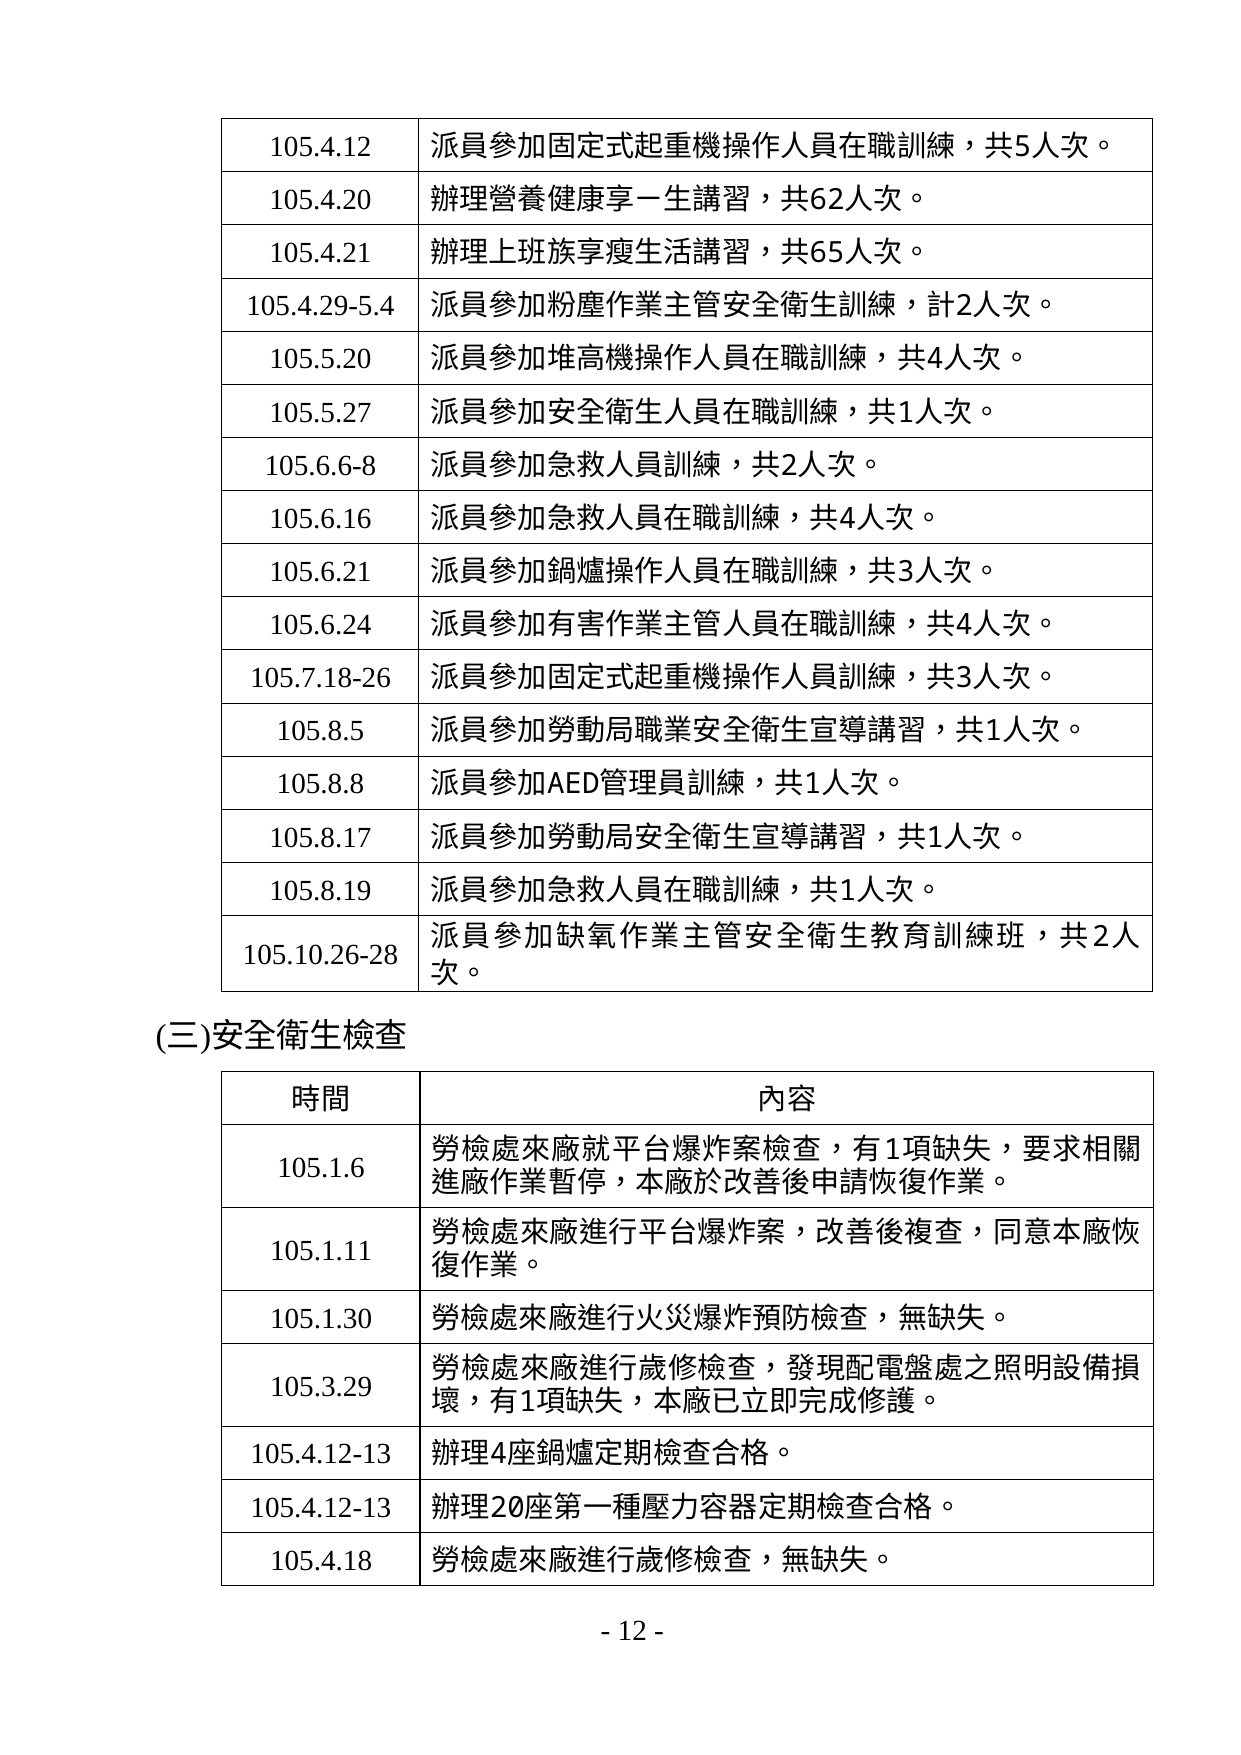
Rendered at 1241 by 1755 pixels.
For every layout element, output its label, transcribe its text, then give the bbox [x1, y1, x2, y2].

table_cell 105.8.8 [222, 757, 418, 809]
table_cell 派員參加缺氧作業主管安全衛生教育訓練班，共2人次。 [419, 916, 1152, 991]
table_cell 勞檢處來廠進行歲修檢查，無缺失。 [421, 1533, 1153, 1585]
table_cell 105.4.12 [222, 119, 418, 171]
table_cell 105.6.16 [222, 491, 418, 543]
table_cell 勞檢處來廠進行歲修檢查，發現配電盤處之照明設備損壞，有1項缺失，本廠已立即完成修護。 [421, 1344, 1153, 1426]
table_header 時間 [222, 1072, 419, 1124]
table_cell 105.6.21 [222, 544, 418, 596]
table_cell 派員參加急救人員在職訓練，共1人次。 [419, 863, 1152, 915]
table_cell 105.8.17 [222, 810, 418, 862]
table_cell 105.8.19 [222, 863, 418, 915]
table_cell 派員參加固定式起重機操作人員訓練，共3人次。 [419, 650, 1152, 702]
table_cell 105.4.12-13 [222, 1480, 419, 1532]
table_cell 105.6.6-8 [222, 438, 418, 490]
table_cell 105.4.29-5.4 [222, 279, 418, 331]
table_cell 派員參加粉塵作業主管安全衛生訓練，計2人次。 [419, 279, 1152, 331]
table_cell 派員參加AED管理員訓練，共1人次。 [419, 757, 1152, 809]
table_cell 勞檢處來廠進行火災爆炸預防檢查，無缺失。 [421, 1291, 1153, 1343]
table_cell 派員參加勞動局職業安全衛生宣導講習，共1人次。 [419, 704, 1152, 756]
table_cell 105.6.24 [222, 597, 418, 649]
table_cell 105.1.6 [222, 1125, 419, 1207]
table_cell 勞檢處來廠進行平台爆炸案，改善後複查，同意本廠恢復作業。 [421, 1208, 1153, 1290]
table_cell 辦理20座第一種壓力容器定期檢查合格。 [421, 1480, 1153, 1532]
table_cell 派員參加急救人員訓練，共2人次。 [419, 438, 1152, 490]
table_cell 105.10.26-28 [222, 916, 418, 991]
table_cell 105.5.27 [222, 385, 418, 437]
table_cell 105.4.21 [222, 225, 418, 277]
table_cell 105.5.20 [222, 332, 418, 384]
table_cell 派員參加安全衛生人員在職訓練，共1人次。 [419, 385, 1152, 437]
table_cell 105.4.20 [222, 172, 418, 224]
table_cell 派員參加固定式起重機操作人員在職訓練，共5人次。 [419, 119, 1152, 171]
table_cell 105.8.5 [222, 704, 418, 756]
table_cell 派員參加鍋爐操作人員在職訓練，共3人次。 [419, 544, 1152, 596]
table_cell 辦理上班族享瘦生活講習，共65人次。 [419, 225, 1152, 277]
text (三)安全衛生檢查 [148, 1004, 1122, 1059]
table_cell 105.7.18-26 [222, 650, 418, 702]
table_cell 派員參加有害作業主管人員在職訓練，共4人次。 [419, 597, 1152, 649]
table_cell 派員參加堆高機操作人員在職訓練，共4人次。 [419, 332, 1152, 384]
table_header 內容 [421, 1072, 1153, 1124]
table_cell 辦理營養健康享ㄧ生講習，共62人次。 [419, 172, 1152, 224]
table_cell 辦理4座鍋爐定期檢查合格。 [421, 1427, 1153, 1479]
table_cell 派員參加急救人員在職訓練，共4人次。 [419, 491, 1152, 543]
table_cell 105.4.12-13 [222, 1427, 419, 1479]
table_cell 105.4.18 [222, 1533, 419, 1585]
table_cell 105.1.11 [222, 1208, 419, 1290]
table_cell 勞檢處來廠就平台爆炸案檢查，有1項缺失，要求相關進廠作業暫停，本廠於改善後申請恢復作業。 [421, 1125, 1153, 1207]
table_cell 派員參加勞動局安全衛生宣導講習，共1人次。 [419, 810, 1152, 862]
table_cell 105.1.30 [222, 1291, 419, 1343]
table_cell 105.3.29 [222, 1344, 419, 1426]
